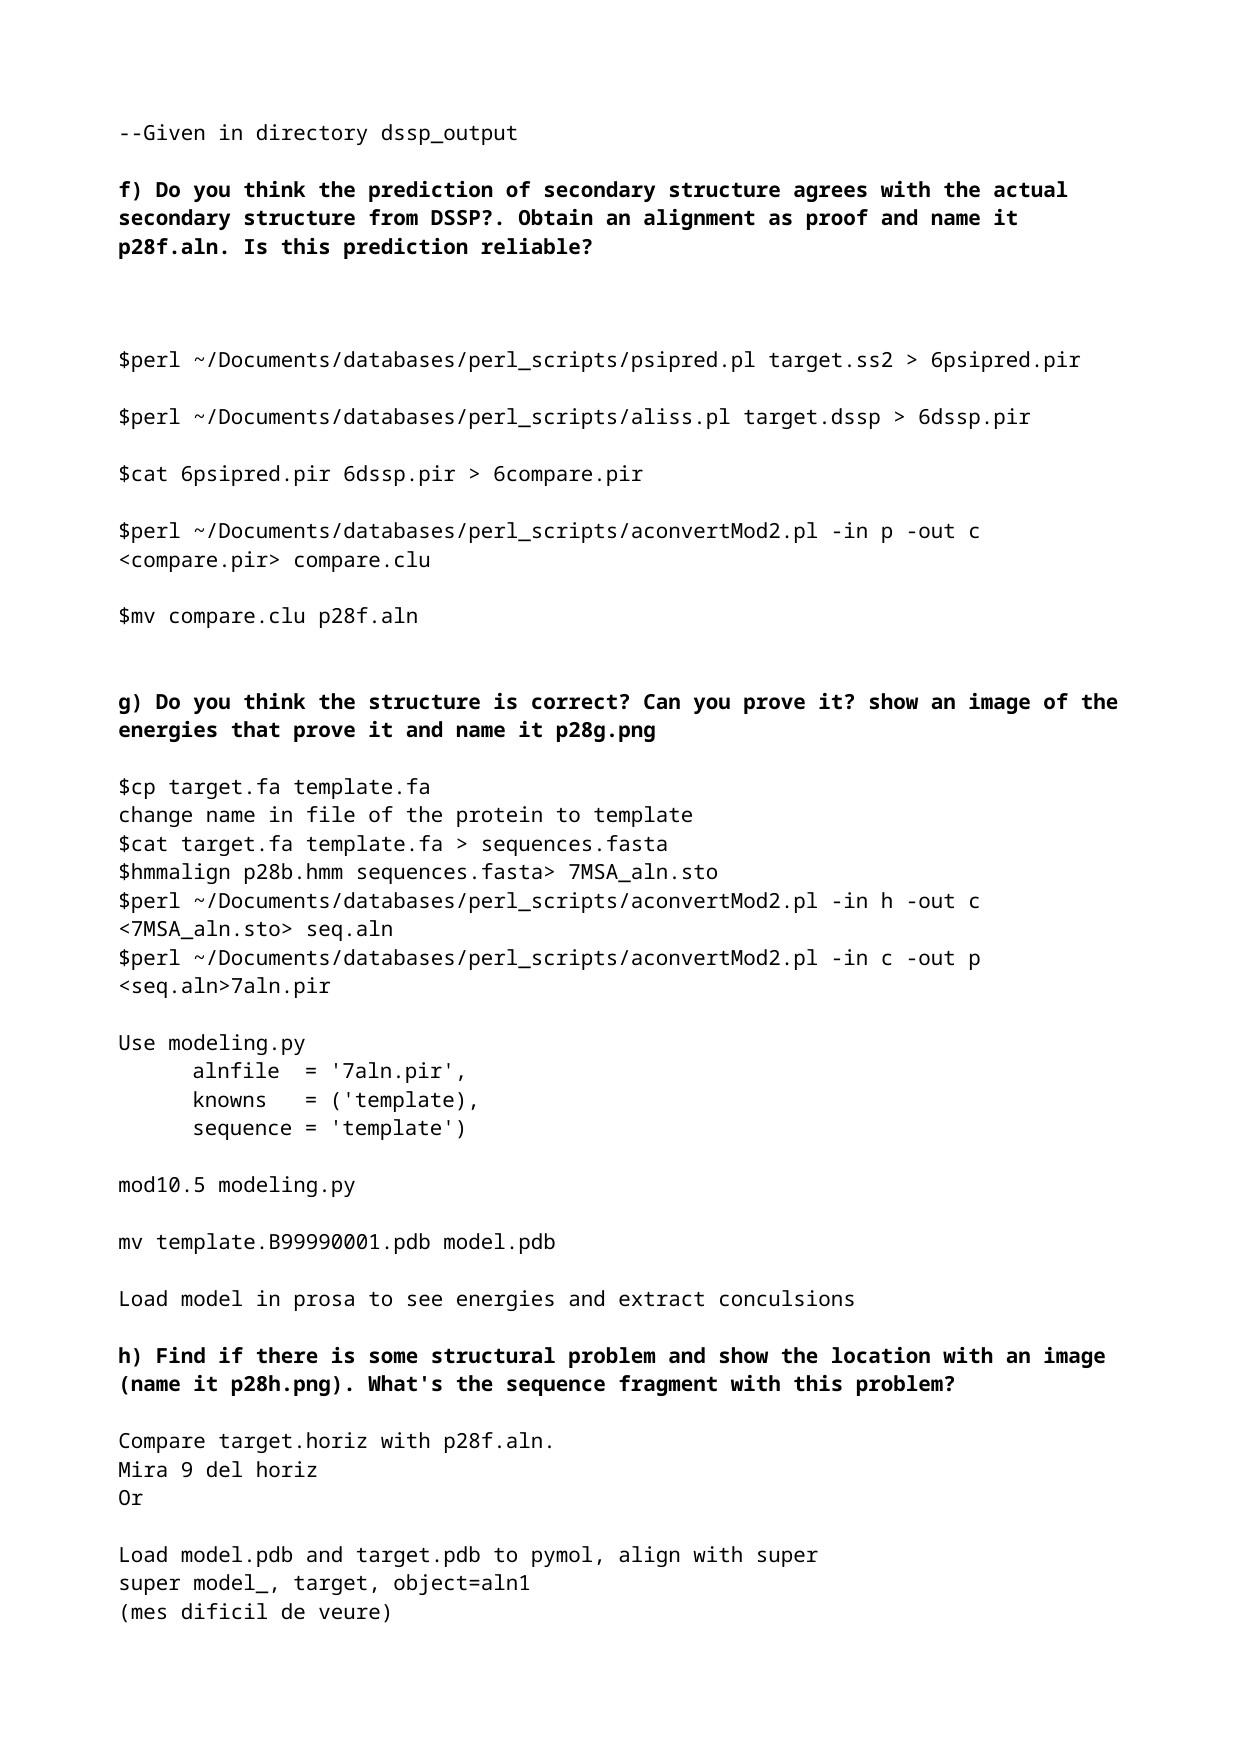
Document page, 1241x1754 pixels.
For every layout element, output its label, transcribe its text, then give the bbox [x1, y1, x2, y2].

text --Given in directory dssp_output [118, 118, 1122, 147]
text Or [118, 1483, 1122, 1512]
text $hmmalign p28b.hmm sequences.fasta> 7MSA_aln.sto [118, 857, 1122, 886]
text $perl ~/Documents/databases/perl_scripts/aconvertMod2.pl -in p -out c <compare.pir> compare.clu [118, 516, 1122, 573]
text $cat target.fa template.fa > sequences.fasta [118, 829, 1122, 857]
text g) Do you think the structure is correct? Can you prove it? show an image of the energies that prove it and name it p28g.png [118, 687, 1122, 744]
text $perl ~/Documents/databases/perl_scripts/aconvertMod2.pl -in c -out p <seq.aln>7aln.pir [118, 943, 1122, 1000]
text sequence = 'template') [118, 1113, 1122, 1142]
text $perl ~/Documents/databases/perl_scripts/psipred.pl target.ss2 > 6psipred.pir [118, 346, 1122, 374]
text Use modeling.py [118, 1028, 1122, 1057]
text change name in file of the protein to template [118, 801, 1122, 829]
text $cat 6psipred.pir 6dssp.pir > 6compare.pir [118, 459, 1122, 488]
text $cp target.fa template.fa [118, 772, 1122, 801]
text mod10.5 modeling.py [118, 1170, 1122, 1199]
text (mes dificil de veure) [118, 1597, 1122, 1625]
text $mv compare.clu p28f.aln [118, 602, 1122, 630]
text mv template.B99990001.pdb model.pdb [118, 1227, 1122, 1256]
text super model_, target, object=aln1 [118, 1568, 1122, 1597]
text knowns = ('template), [118, 1085, 1122, 1113]
text Mira 9 del horiz [118, 1455, 1122, 1483]
text Load model in prosa to see energies and extract conculsions [118, 1284, 1122, 1312]
text $perl ~/Documents/databases/perl_scripts/aconvertMod2.pl -in h -out c <7MSA_aln.sto> seq.aln [118, 886, 1122, 943]
text f) Do you think the prediction of secondary structure agrees with the actual secondary structure from DSSP?. Obtain an alignment as proof and name it p28f.aln. Is this prediction reliable? [118, 175, 1122, 260]
text alnfile = '7aln.pir', [118, 1057, 1122, 1085]
text Load model.pdb and target.pdb to pymol, align with super [118, 1540, 1122, 1568]
text h) Find if there is some structural problem and show the location with an image (name it p28h.png). What's the sequence fragment with this problem? [118, 1341, 1122, 1398]
text Compare target.horiz with p28f.aln. [118, 1426, 1122, 1455]
text $perl ~/Documents/databases/perl_scripts/aliss.pl target.dssp > 6dssp.pir [118, 402, 1122, 431]
